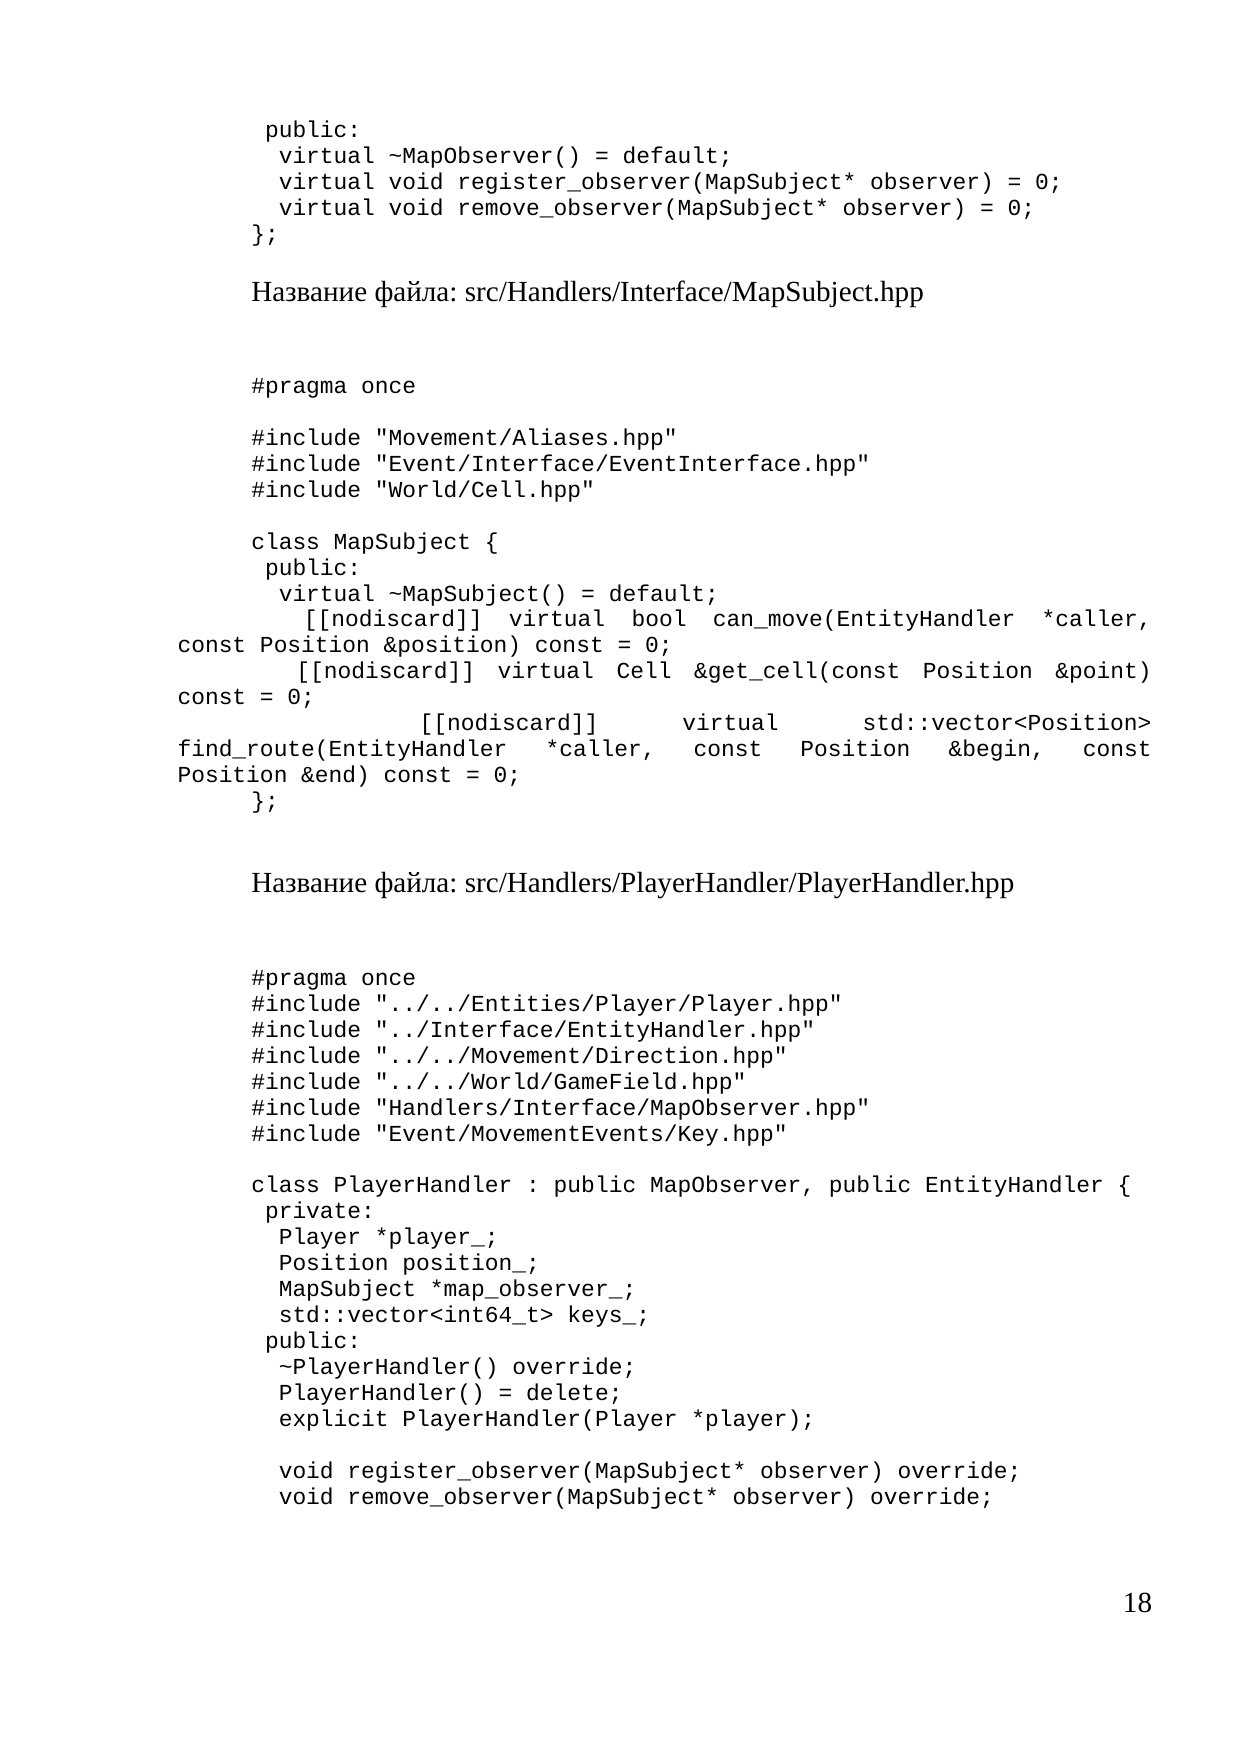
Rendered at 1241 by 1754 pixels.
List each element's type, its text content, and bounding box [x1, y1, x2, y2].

text public: [177, 118, 1152, 144]
text explicit PlayerHandler(Player *player); [177, 1407, 1152, 1433]
text Player *player_; [177, 1226, 1152, 1252]
text private: [177, 1200, 1152, 1226]
text MapSubject *map_observer_; [177, 1277, 1152, 1303]
text public: [177, 556, 1152, 582]
text #include "World/Cell.hpp" [177, 478, 1152, 504]
text #include "../../Entities/Player/Player.hpp" [177, 992, 1152, 1018]
text virtual void register_observer(MapSubject* observer) = 0; [177, 170, 1152, 196]
text class MapSubject { [177, 530, 1152, 556]
text void register_observer(MapSubject* observer) override; [177, 1459, 1152, 1485]
text public: [177, 1329, 1152, 1355]
text class PlayerHandler : public MapObserver, public EntityHandler { [177, 1174, 1152, 1200]
text PlayerHandler() = delete; [177, 1381, 1152, 1407]
text #include "Event/Interface/EventInterface.hpp" [177, 452, 1152, 478]
text std::vector<int64_t> keys_; [177, 1303, 1152, 1329]
text virtual ~MapSubject() = default; [177, 582, 1152, 608]
text #include "Movement/Aliases.hpp" [177, 426, 1152, 452]
text Название файла: src/Handlers/PlayerHandler/PlayerHandler.hpp [177, 866, 1152, 899]
text #include "../../World/GameField.hpp" [177, 1070, 1152, 1096]
text #pragma once [177, 374, 1152, 400]
text void remove_observer(MapSubject* observer) override; [177, 1485, 1152, 1511]
text }; [177, 222, 1152, 248]
text [[nodiscard]] virtual Cell &get_cell(const Position &point) const = 0; [177, 660, 1152, 712]
text #include "../../Movement/Direction.hpp" [177, 1044, 1152, 1070]
text [[nodiscard]] virtual std::vector<Position> find_route(EntityHandler *caller, const Position &begin, const Position &end) const = 0; [177, 712, 1152, 789]
text ~PlayerHandler() override; [177, 1355, 1152, 1381]
text #pragma once [177, 966, 1152, 992]
text virtual void remove_observer(MapSubject* observer) = 0; [177, 196, 1152, 222]
text #include "Handlers/Interface/MapObserver.hpp" [177, 1096, 1152, 1122]
text }; [177, 789, 1152, 815]
text virtual ~MapObserver() = default; [177, 144, 1152, 170]
text [[nodiscard]] virtual bool can_move(EntityHandler *caller, const Position &position) const = 0; [177, 608, 1152, 660]
text #include "../Interface/EntityHandler.hpp" [177, 1018, 1152, 1044]
text #include "Event/MovementEvents/Key.hpp" [177, 1122, 1152, 1148]
text Position position_; [177, 1252, 1152, 1277]
text Название файла: src/Handlers/Interface/MapSubject.hpp [177, 274, 1152, 307]
